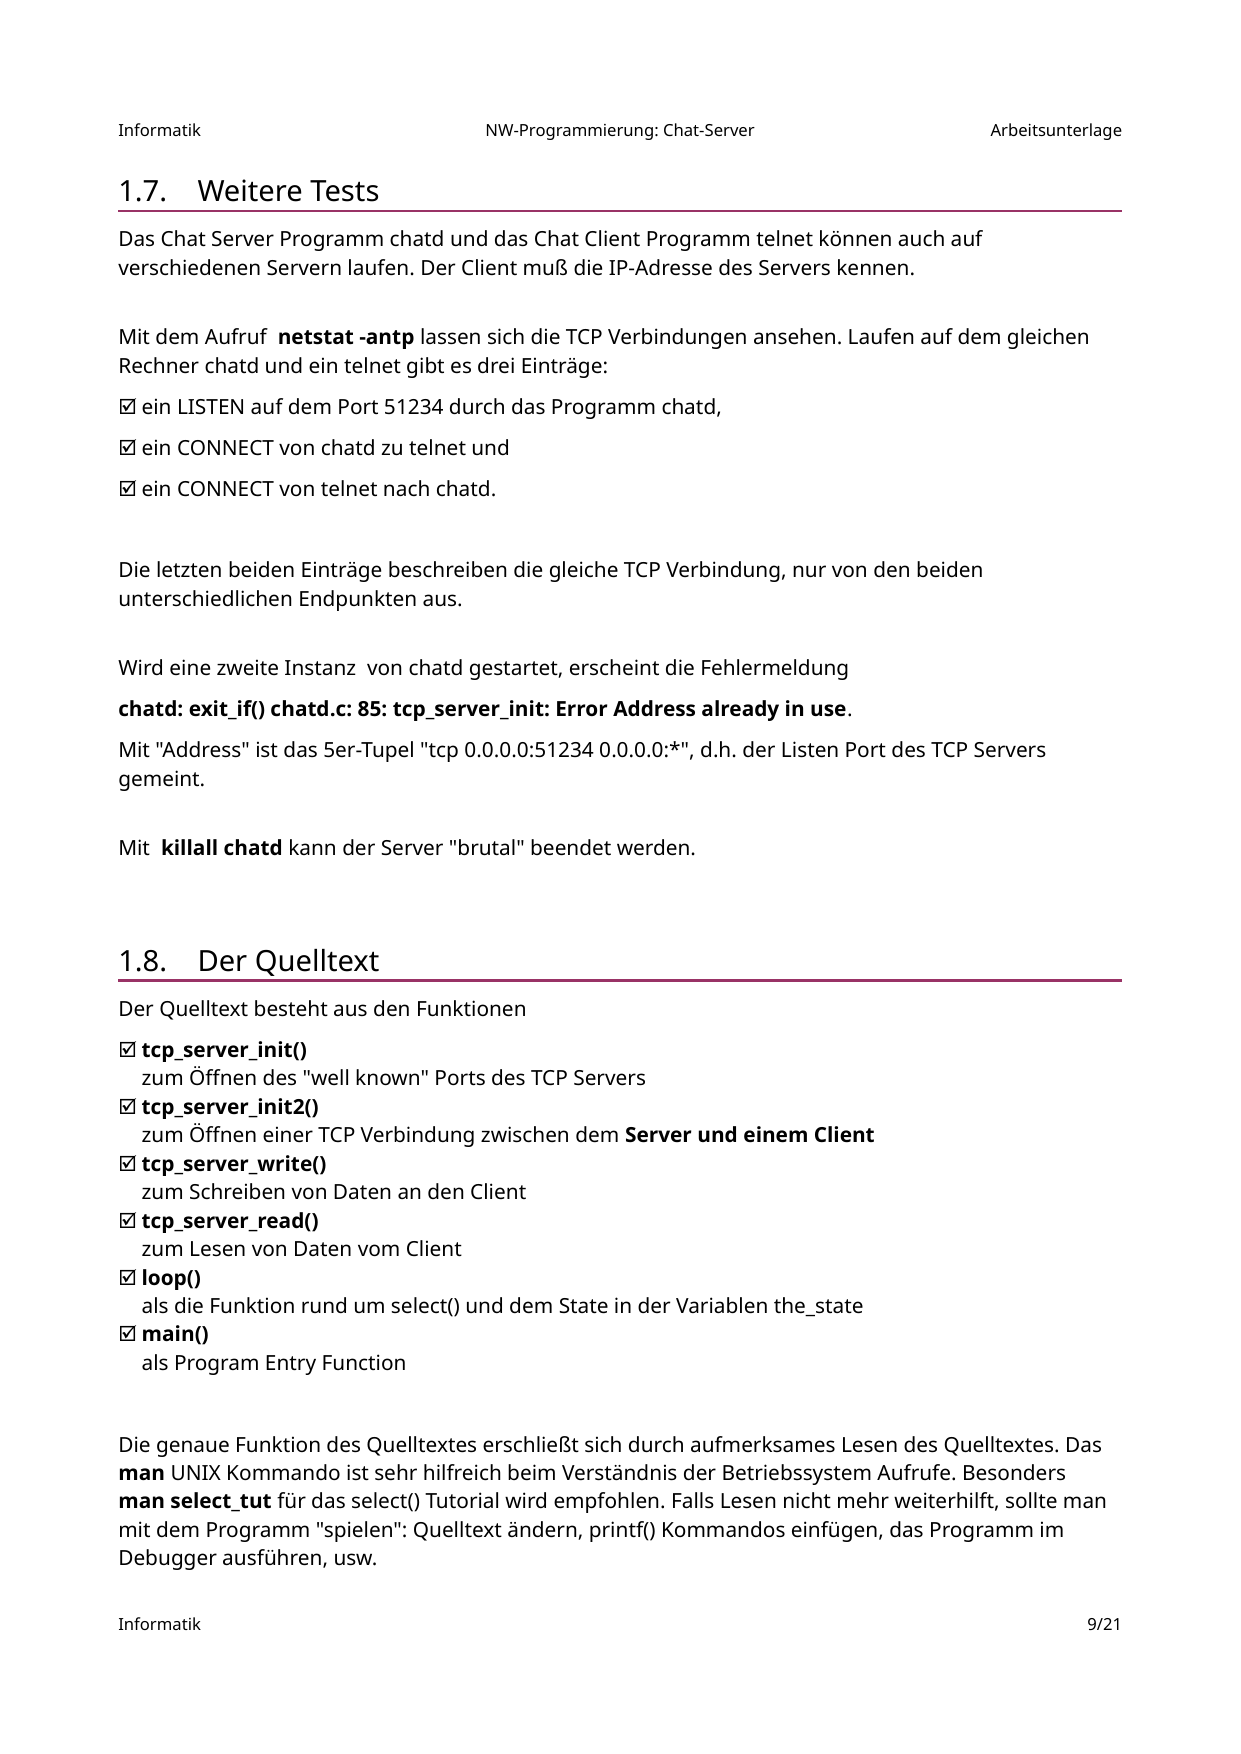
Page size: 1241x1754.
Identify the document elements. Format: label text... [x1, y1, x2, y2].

text chatd: exit_if() chatd.c: 85: tcp_server_init: Error Address already in use. [118, 694, 1122, 723]
list tcp_server_init2() zum Öffnen einer TCP Verbindung zwischen dem Server und einem Client [118, 1092, 1122, 1149]
list ein LISTEN auf dem Port 51234 durch das Programm chatd, [118, 392, 1122, 420]
text Die letzten beiden Einträge beschreiben die gleiche TCP Verbindung, nur von den beiden unterschiedlichen Endpunkten aus. [118, 556, 1122, 641]
text Mit "Address" ist das 5er-Tupel "tcp 0.0.0.0:51234 0.0.0.0:*", d.h. der Listen Port des TCP Servers gemeint. [118, 735, 1122, 792]
list loop() als die Funktion rund um select() und dem State in der Variablen the_state [118, 1263, 1122, 1319]
subtitle Der Quelltext [118, 940, 1122, 979]
text Der Quelltext besteht aus den Funktionen [118, 994, 1122, 1023]
list ein CONNECT von telnet nach chatd. [118, 474, 1122, 502]
subtitle Weitere Tests [118, 170, 1122, 210]
list tcp_server_init() zum Öffnen des "well known" Ports des TCP Servers [118, 1035, 1122, 1092]
list main() als Program Entry Function [118, 1319, 1122, 1376]
text Wird eine zweite Instanz von chatd gestartet, erscheint die Fehlermeldung [118, 653, 1122, 682]
list tcp_server_read() zum Lesen von Daten vom Client [118, 1206, 1122, 1263]
list ein CONNECT von chatd zu telnet und [118, 433, 1122, 461]
list tcp_server_write() zum Schreiben von Daten an den Client [118, 1149, 1122, 1206]
text Das Chat Server Programm chatd und das Chat Client Programm telnet können auch auf verschiedenen Servern laufen. Der Client muß die IP-Adresse des Servers kennen. [118, 224, 1122, 281]
text Die genaue Funktion des Quelltextes erschließt sich durch aufmerksames Lesen des Quelltextes. Das man UNIX Kommando ist sehr hilfreich beim Verständnis der Betriebssystem Aufrufe. Besonders man select_tut für das select() Tutorial wird empfohlen. Falls Lesen nicht mehr weiterhilft, sollte man mit dem Programm "spielen": Quelltext ändern, printf() Kommandos einfügen, das Programm im Debugger ausführen, usw. [118, 1430, 1122, 1572]
text Mit dem Aufruf netstat -antp lassen sich die TCP Verbindungen ansehen. Laufen auf dem gleichen Rechner chatd und ein telnet gibt es drei Einträge: [118, 294, 1122, 379]
text Mit killall chatd kann der Server "brutal" beendet werden. [118, 804, 1122, 861]
